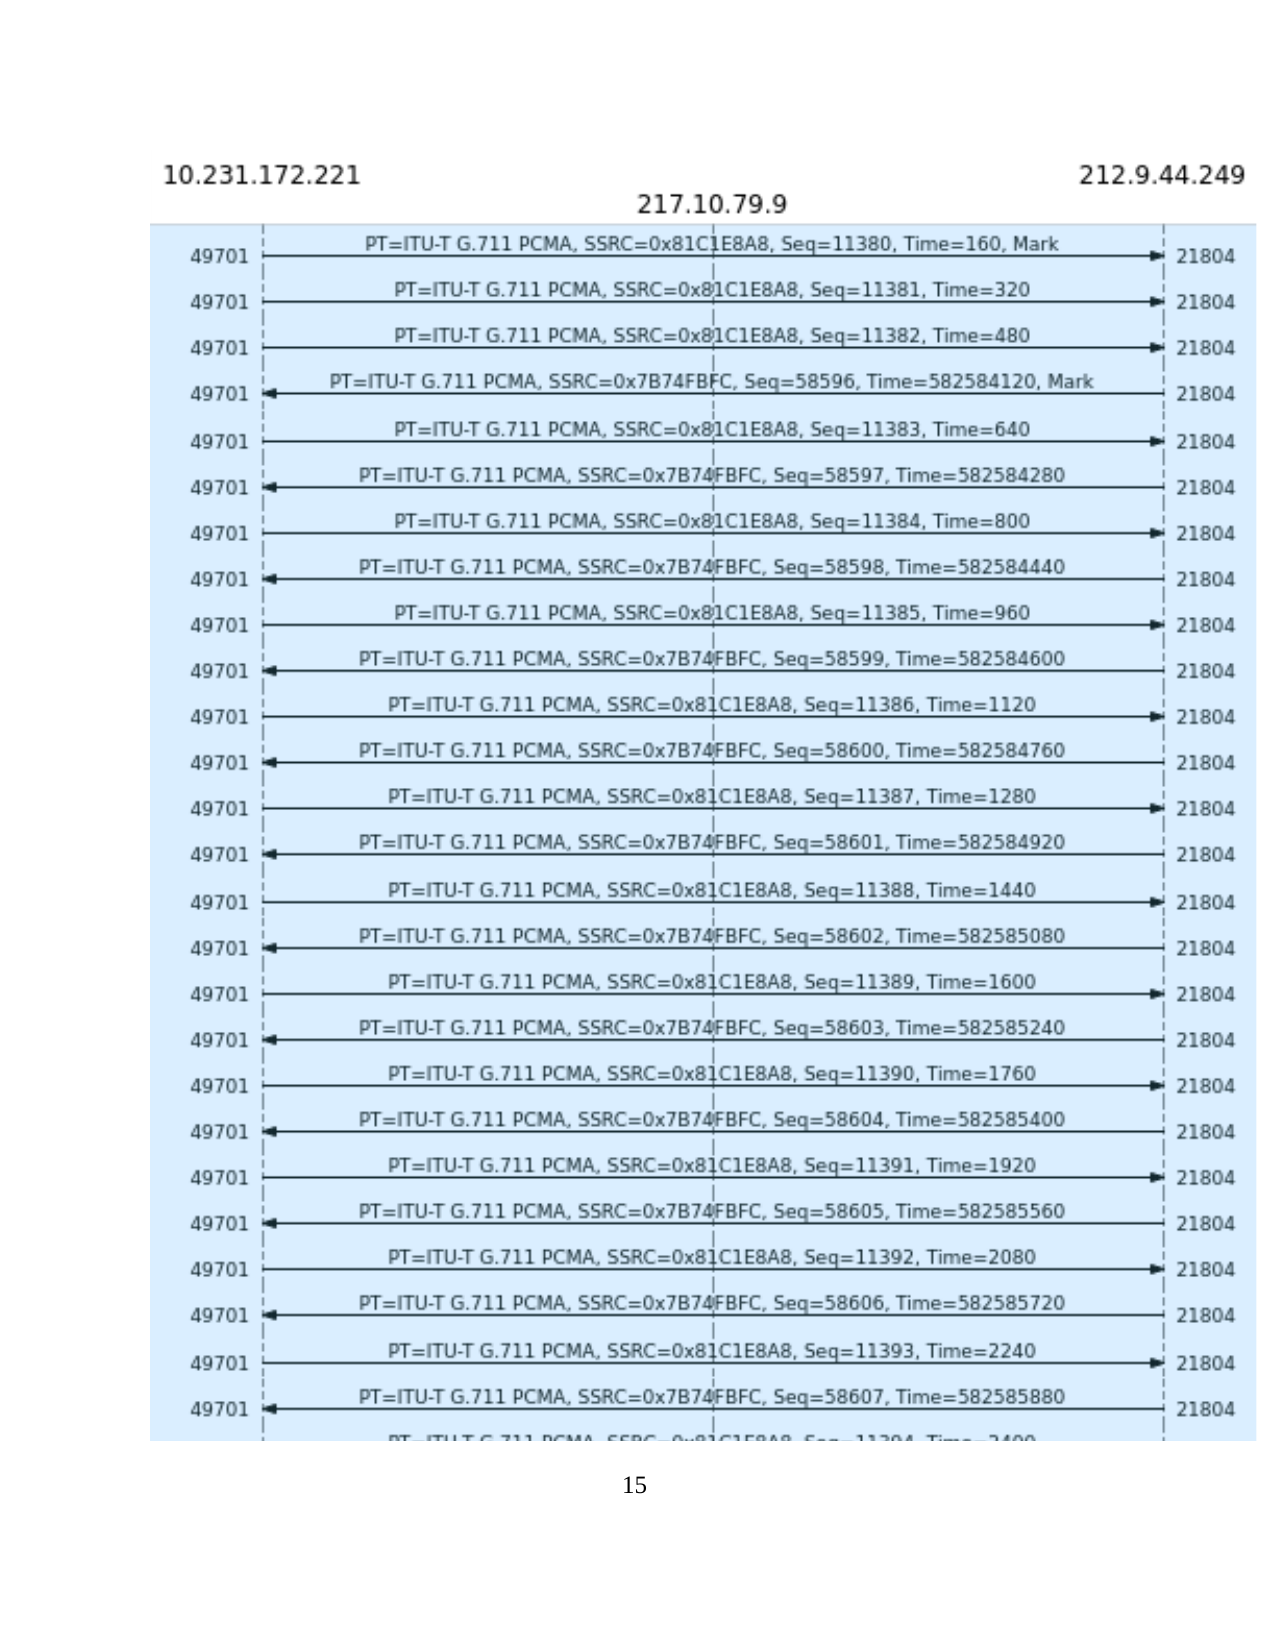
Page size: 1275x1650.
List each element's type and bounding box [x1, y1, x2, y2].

picture [150, 150, 1257, 1441]
